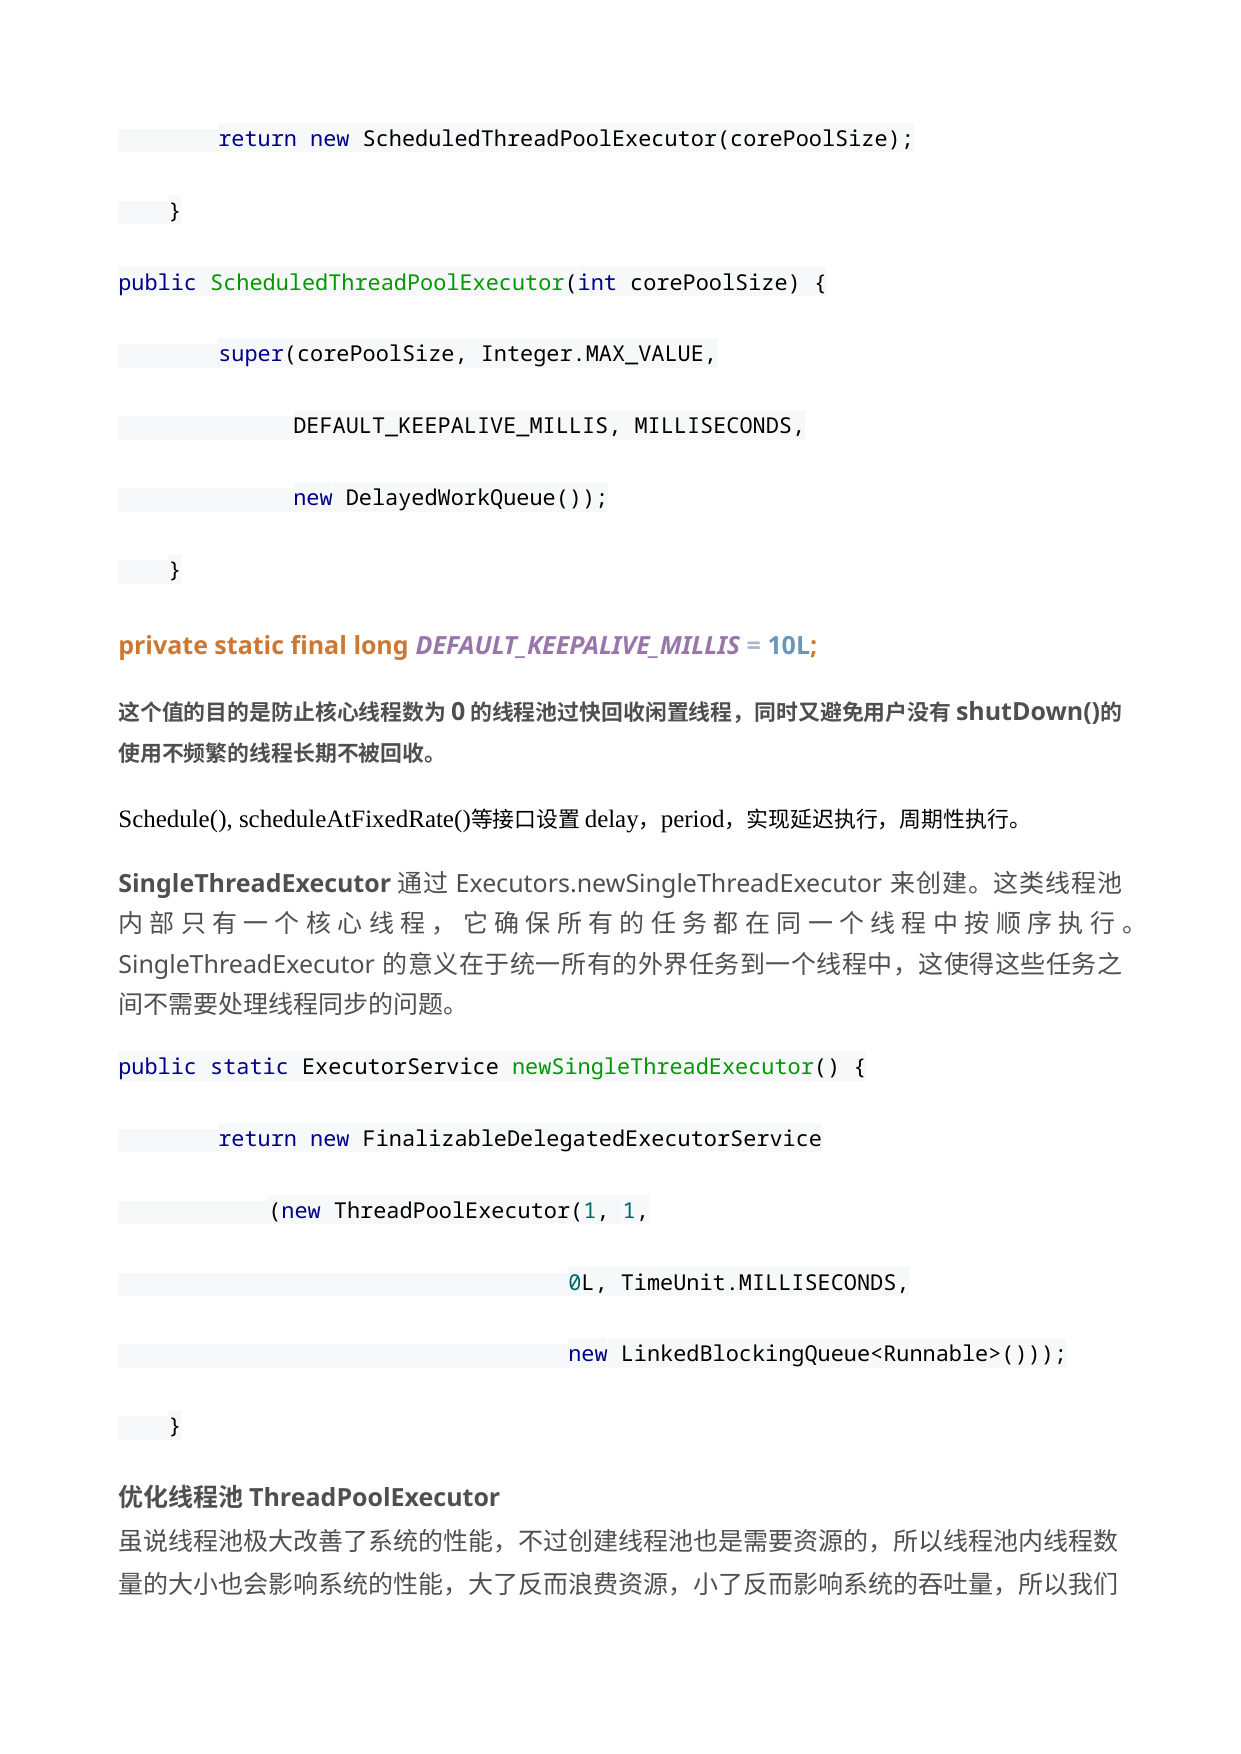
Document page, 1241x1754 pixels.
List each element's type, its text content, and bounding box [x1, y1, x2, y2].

text (new ThreadPoolExecutor(1, 1, [118, 1190, 1122, 1224]
text public static ExecutorService newSingleThreadExecutor() { [118, 1046, 1122, 1081]
text 这个值的目的是防止核心线程数为0的线程池过快回收闲置线程，同时又避免用户没有shutDown()的使用不频繁的线程长期不被回收。 [118, 687, 1122, 768]
text } [118, 1406, 1122, 1440]
text super(corePoolSize, Integer.MAX_VALUE, [118, 334, 1122, 368]
text return new FinalizableDelegatedExecutorService [118, 1118, 1122, 1152]
text public ScheduledThreadPoolExecutor(int corePoolSize) { [118, 262, 1122, 296]
text } [118, 549, 1122, 584]
text new LinkedBlockingQueue<Runnable>())); [118, 1334, 1122, 1368]
text return new ScheduledThreadPoolExecutor(corePoolSize); [118, 118, 1122, 152]
text } [118, 190, 1122, 224]
text private static final long DEFAULT_KEEPALIVE_MILLIS = 10L; [118, 621, 1122, 662]
text DEFAULT_KEEPALIVE_MILLIS, MILLISECONDS, [118, 406, 1122, 440]
text SingleThreadExecutor通过 Executors.newSingleThreadExecutor 来创建。这类线程池内部只有一个核心线程，它确保所有的任务都在同一个线程中按顺序执行。SingleThreadExecutor 的意义在于统一所有的外界任务到一个线程中，这使得这些任务之间不需要处理线程同步的问题。 [118, 859, 1122, 1021]
text new DelayedWorkQueue()); [118, 477, 1122, 512]
text 优化线程池 ThreadPoolExecutor 虽说线程池极大改善了系统的性能，不过创建线程池也是需要资源的，所以线程池内线程数量的大小也会影响系统的性能，大了反而浪费资源，小了反而影响系统的吞吐量，所以我们 [118, 1477, 1122, 1601]
text 0L, TimeUnit.MILLISECONDS, [118, 1262, 1122, 1296]
text Schedule(), scheduleAtFixedRate()等接口设置delay，period，实现延迟执行，周期性执行。 [118, 793, 1122, 834]
